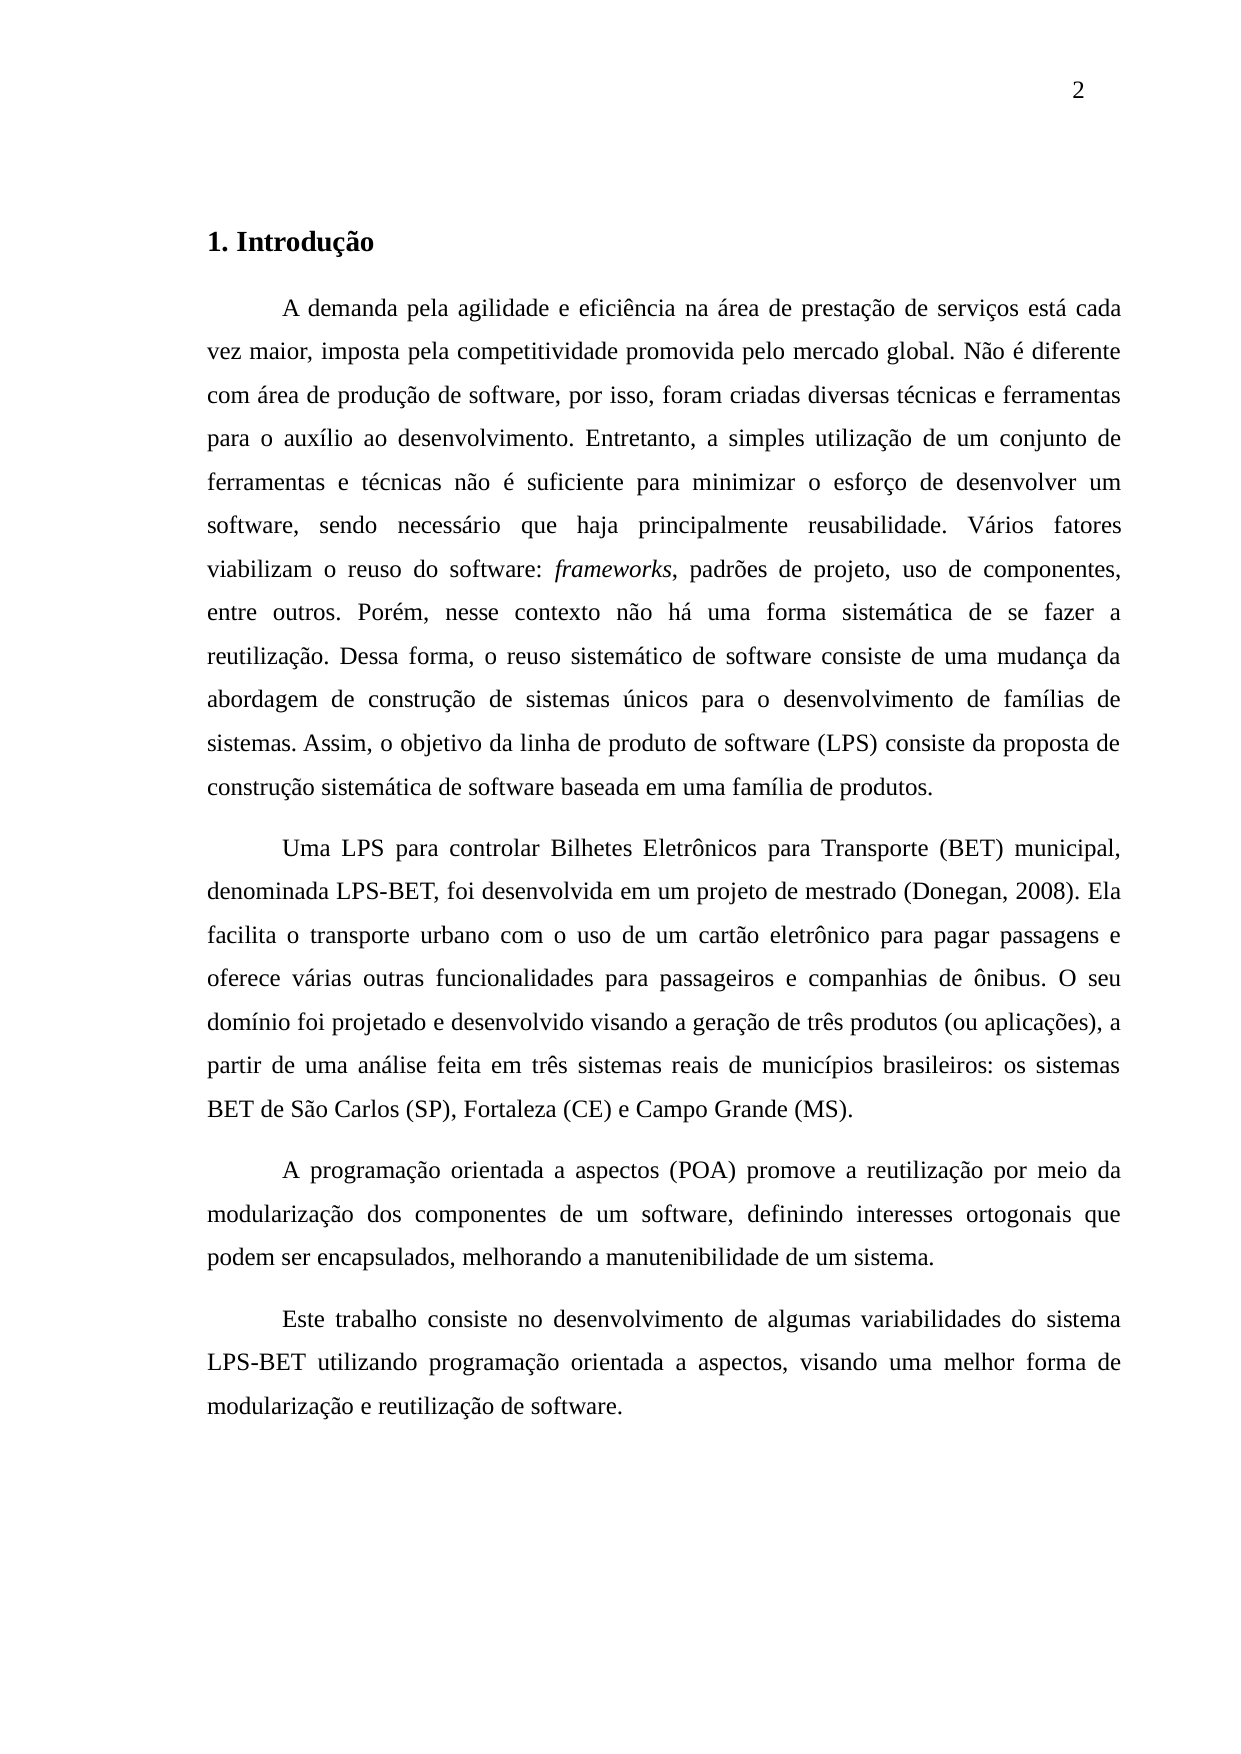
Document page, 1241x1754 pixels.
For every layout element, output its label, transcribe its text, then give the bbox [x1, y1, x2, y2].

text Este trabalho consiste no desenvolvimento de algumas variabilidades do sistema LPS-BET utilizando programação orientada a aspectos, visando uma melhor forma de modularização e reutilização de software. [207, 1303, 1122, 1420]
text 1. Introdução [207, 224, 1122, 258]
text Uma LPS para controlar Bilhetes Eletrônicos para Transporte (BET) municipal, denominada LPS-BET, foi desenvolvida em um projeto de mestrado (Donegan, 2008). Ela facilita o transporte urbano com o uso de um cartão eletrônico para pagar passagens e oferece várias outras funcionalidades para passageiros e companhias de ônibus. O seu domínio foi projetado e desenvolvido visando a geração de três produtos (ou aplicações), a partir de uma análise feita em três sistemas reais de municípios brasileiros: os sistemas BET de São Carlos (SP), Fortaleza (CE) e Campo Grande (MS). [207, 833, 1122, 1123]
text A programação orientada a aspectos (POA) promove a reutilização por meio da modularização dos componentes de um software, definindo interesses ortogonais que podem ser encapsulados, melhorando a manutenibilidade de um sistema. [207, 1155, 1122, 1271]
text A demanda pela agilidade e eficiência na área de prestação de serviços está cada vez maior, imposta pela competitividade promovida pelo mercado global. Não é diferente com área de produção de software, por isso, foram criadas diversas técnicas e ferramentas para o auxílio ao desenvolvimento. Entretanto, a simples utilização de um conjunto de ferramentas e técnicas não é suficiente para minimizar o esforço de desenvolver um software, sendo necessário que haja principalmente reusabilidade. Vários fatores viabilizam o reuso do software: frameworks, padrões de projeto, uso de componentes, entre outros. Porém, nesse contexto não há uma forma sistemática de se fazer a reutilização. Dessa forma, o reuso sistemático de software consiste de uma mudança da abordagem de construção de sistemas únicos para o desenvolvimento de famílias de sistemas. Assim, o objetivo da linha de produto de software (LPS) consiste da proposta de construção sistemática de software baseada em uma família de produtos. [207, 292, 1122, 801]
